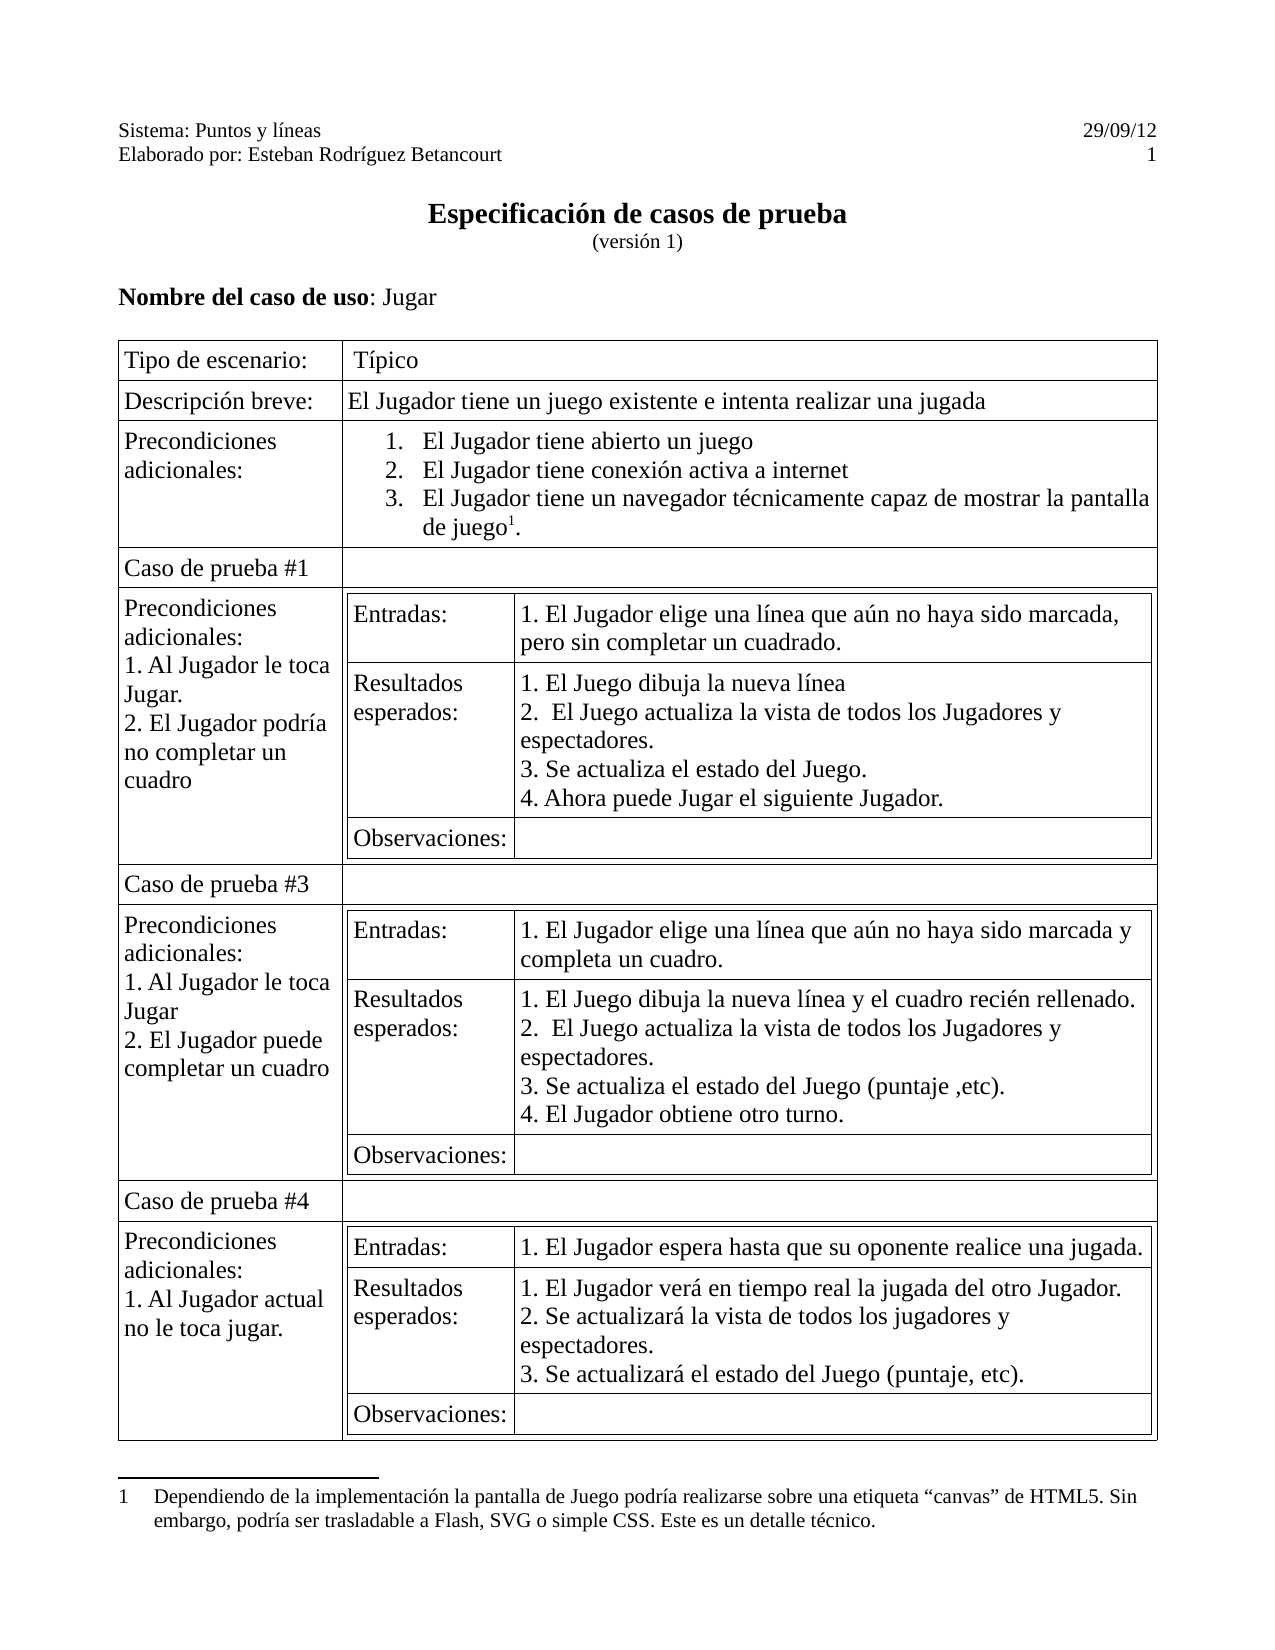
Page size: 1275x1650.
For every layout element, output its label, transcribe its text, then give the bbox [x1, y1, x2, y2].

table_cell Caso de prueba #1 [119, 548, 342, 587]
table_cell Precondiciones adicionales: 1. Al Jugador le toca Jugar 2. El Jugador puede completar un cuadro [119, 905, 342, 1180]
table_cell El Jugador tiene abierto un juego El Jugador tiene conexión activa a internet El Jugador tiene un navegador técnicamente capaz de mostrar la pantalla de juego. [343, 421, 1157, 547]
table_cell Observaciones: [348, 818, 514, 858]
table_cell [343, 905, 1157, 1180]
table_header 1. El Jugador elige una línea que aún no haya sido marcada y completa un cuadro. [515, 911, 1151, 979]
table_cell Descripción breve: [119, 381, 342, 420]
table_cell Resultados esperados: [348, 980, 514, 1134]
table_cell [343, 548, 1157, 587]
table_cell Precondiciones adicionales: 1. Al Jugador actual no le toca jugar. [119, 1222, 342, 1439]
table_cell [343, 1222, 1157, 1439]
table_header Entradas: [348, 594, 514, 662]
text (versión 1) [118, 229, 1157, 253]
table_cell Precondiciones adicionales: [119, 421, 342, 547]
table_cell Caso de prueba #4 [119, 1181, 342, 1221]
table_cell [515, 818, 1151, 858]
text Especificación de casos de prueba [118, 196, 1157, 229]
table_cell Precondiciones adicionales: 1. Al Jugador le toca Jugar. 2. El Jugador podría no completar un cuadro [119, 588, 342, 863]
table_cell Observaciones: [348, 1394, 514, 1434]
table_cell [343, 865, 1157, 904]
table_cell El Jugador tiene un juego existente e intenta realizar una jugada [343, 381, 1157, 420]
table_cell 1. El Juego dibuja la nueva línea y el cuadro recién rellenado. 2. El Juego actualiza la vista de todos los Jugadores y espectadores. 3. Se actualiza el estado del Juego (puntaje ,etc). 4. El Jugador obtiene otro turno. [515, 980, 1151, 1134]
table_header Tipo de escenario: [119, 341, 342, 380]
table_header 1. El Jugador espera hasta que su oponente realice una jugada. [515, 1227, 1151, 1267]
table_cell Caso de prueba #3 [119, 865, 342, 904]
table_cell [343, 1181, 1157, 1221]
table_cell [343, 588, 1157, 863]
table_cell Observaciones: [348, 1135, 514, 1174]
table_header Entradas: [348, 911, 514, 979]
table_cell 1. El Juego dibuja la nueva línea 2. El Juego actualiza la vista de todos los Jugadores y espectadores. 3. Se actualiza el estado del Juego. 4. Ahora puede Jugar el siguiente Jugador. [515, 663, 1151, 817]
table_cell [515, 1135, 1151, 1174]
table_cell [515, 1394, 1151, 1434]
table_header 1. El Jugador elige una línea que aún no haya sido marcada, pero sin completar un cuadrado. [515, 594, 1151, 662]
text Nombre del caso de uso: Jugar [118, 282, 1157, 311]
table_cell Resultados esperados: [348, 663, 514, 817]
table_header Típico [343, 341, 1157, 380]
table_cell 1. El Jugador verá en tiempo real la jugada del otro Jugador. 2. Se actualizará la vista de todos los jugadores y espectadores. 3. Se actualizará el estado del Juego (puntaje, etc). [515, 1268, 1151, 1393]
table_cell Resultados esperados: [348, 1268, 514, 1393]
table_header Entradas: [348, 1227, 514, 1267]
